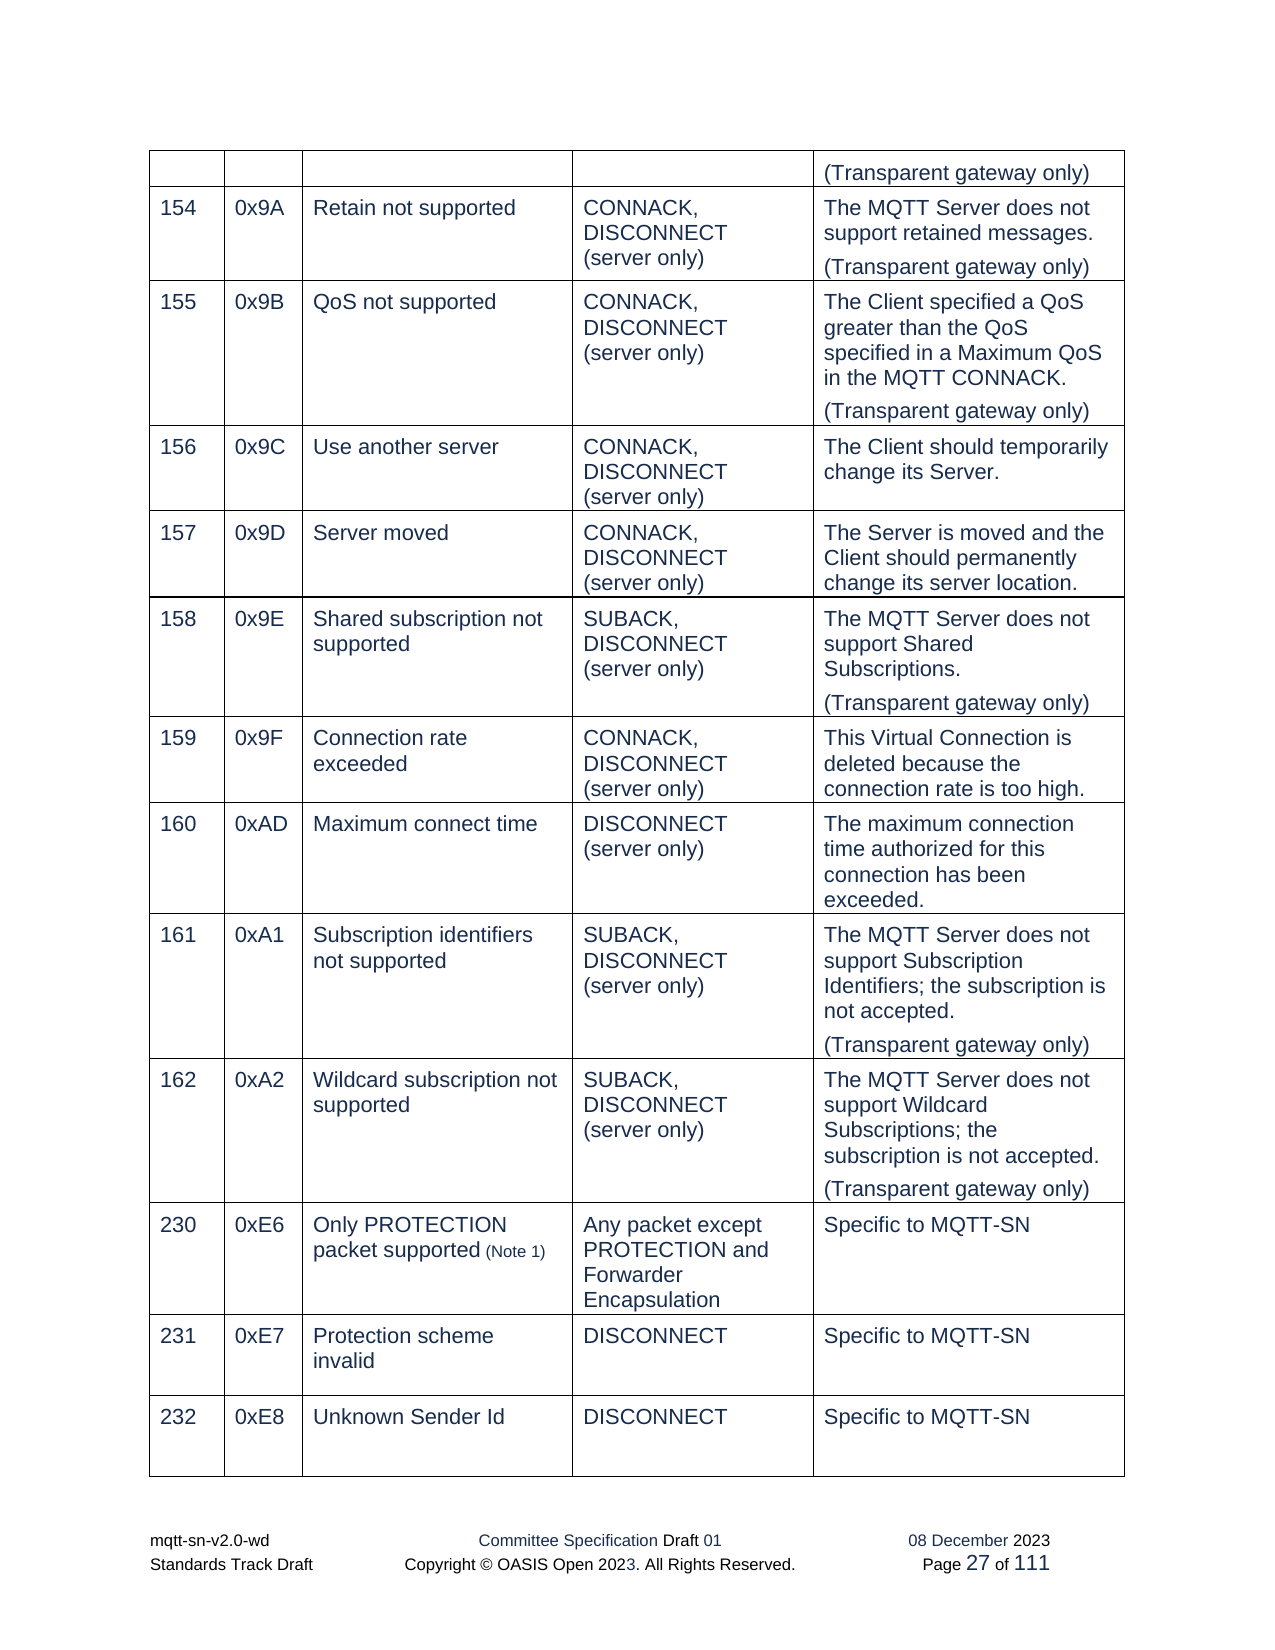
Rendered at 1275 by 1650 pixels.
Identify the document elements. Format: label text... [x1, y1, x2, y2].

table_cell CONNACK, DISCONNECT (server only) [573, 281, 813, 424]
table_cell 0xE7 [225, 1315, 302, 1394]
table_cell The Server is moved and the Client should permanently change its server location. [814, 511, 1124, 596]
table_cell Maximum connect time [303, 803, 572, 913]
table_cell The Client specified a QoS greater than the QoS specified in a Maximum QoS in the MQTT CONNACK. (Transparent gateway only) [814, 281, 1124, 424]
table_cell 230 [150, 1203, 224, 1313]
table_cell The MQTT Server does not support Subscription Identifiers; the subscription is not accepted. (Transparent gateway only) [814, 914, 1124, 1058]
table_cell Specific to MQTT-SN [814, 1396, 1124, 1476]
table_cell The MQTT Server does not support Wildcard Subscriptions; the subscription is not accepted. (Transparent gateway only) [814, 1059, 1124, 1202]
table_cell 0x9B [225, 281, 302, 424]
table_cell Unknown Sender Id [303, 1396, 572, 1476]
table_cell Protection scheme invalid [303, 1315, 572, 1394]
table_cell The Client should temporarily change its Server. [814, 426, 1124, 510]
table_cell [225, 151, 302, 186]
table_cell 232 [150, 1396, 224, 1476]
table_cell The maximum connection time authorized for this connection has been exceeded. [814, 803, 1124, 913]
table_cell DISCONNECT (server only) [573, 803, 813, 913]
table_cell 0xA2 [225, 1059, 302, 1202]
table_cell SUBACK, DISCONNECT (server only) [573, 914, 813, 1058]
table_cell [303, 151, 572, 186]
table_cell Connection rate exceeded [303, 717, 572, 802]
table_cell QoS not supported [303, 281, 572, 424]
table_cell 231 [150, 1315, 224, 1394]
table_cell Only PROTECTION packet supported (Note 1) [303, 1203, 572, 1313]
table_cell The MQTT Server does not support Shared Subscriptions. (Transparent gateway only) [814, 598, 1124, 716]
table_cell Subscription identifiers not supported [303, 914, 572, 1058]
table_cell Specific to MQTT-SN [814, 1203, 1124, 1313]
table_cell The MQTT Server does not support retained messages. (Transparent gateway only) [814, 187, 1124, 280]
table_cell 156 [150, 426, 224, 510]
table_cell 0xA1 [225, 914, 302, 1058]
table_cell (Transparent gateway only) [814, 151, 1124, 186]
table_cell SUBACK, DISCONNECT (server only) [573, 598, 813, 716]
table_cell 157 [150, 511, 224, 596]
table_cell 0xAD [225, 803, 302, 913]
table_cell DISCONNECT [573, 1315, 813, 1394]
table_cell 0x9F [225, 717, 302, 802]
table_cell [573, 151, 813, 186]
table_cell 159 [150, 717, 224, 802]
table_cell Wildcard subscription not supported [303, 1059, 572, 1202]
table_cell CONNACK, DISCONNECT (server only) [573, 717, 813, 802]
table_cell Any packet except PROTECTION and Forwarder Encapsulation [573, 1203, 813, 1313]
table_cell 0xE8 [225, 1396, 302, 1476]
table_cell [150, 151, 224, 186]
table_cell Specific to MQTT-SN [814, 1315, 1124, 1394]
table_cell 0x9A [225, 187, 302, 280]
table_cell CONNACK, DISCONNECT (server only) [573, 426, 813, 510]
table_cell 154 [150, 187, 224, 280]
table_cell 0xE6 [225, 1203, 302, 1313]
table_cell This Virtual Connection is deleted because the connection rate is too high. [814, 717, 1124, 802]
table_cell SUBACK, DISCONNECT (server only) [573, 1059, 813, 1202]
table_cell 161 [150, 914, 224, 1058]
table_cell DISCONNECT [573, 1396, 813, 1476]
table_cell Use another server [303, 426, 572, 510]
table_cell 162 [150, 1059, 224, 1202]
table_cell 155 [150, 281, 224, 424]
table_cell 158 [150, 598, 224, 716]
table_cell 0x9E [225, 598, 302, 716]
table_cell 0x9D [225, 511, 302, 596]
table_cell 160 [150, 803, 224, 913]
table_cell 0x9C [225, 426, 302, 510]
table_cell Retain not supported [303, 187, 572, 280]
table_cell CONNACK, DISCONNECT (server only) [573, 187, 813, 280]
table_cell Shared subscription not supported [303, 598, 572, 716]
table_cell CONNACK, DISCONNECT (server only) [573, 511, 813, 596]
table_cell Server moved [303, 511, 572, 596]
